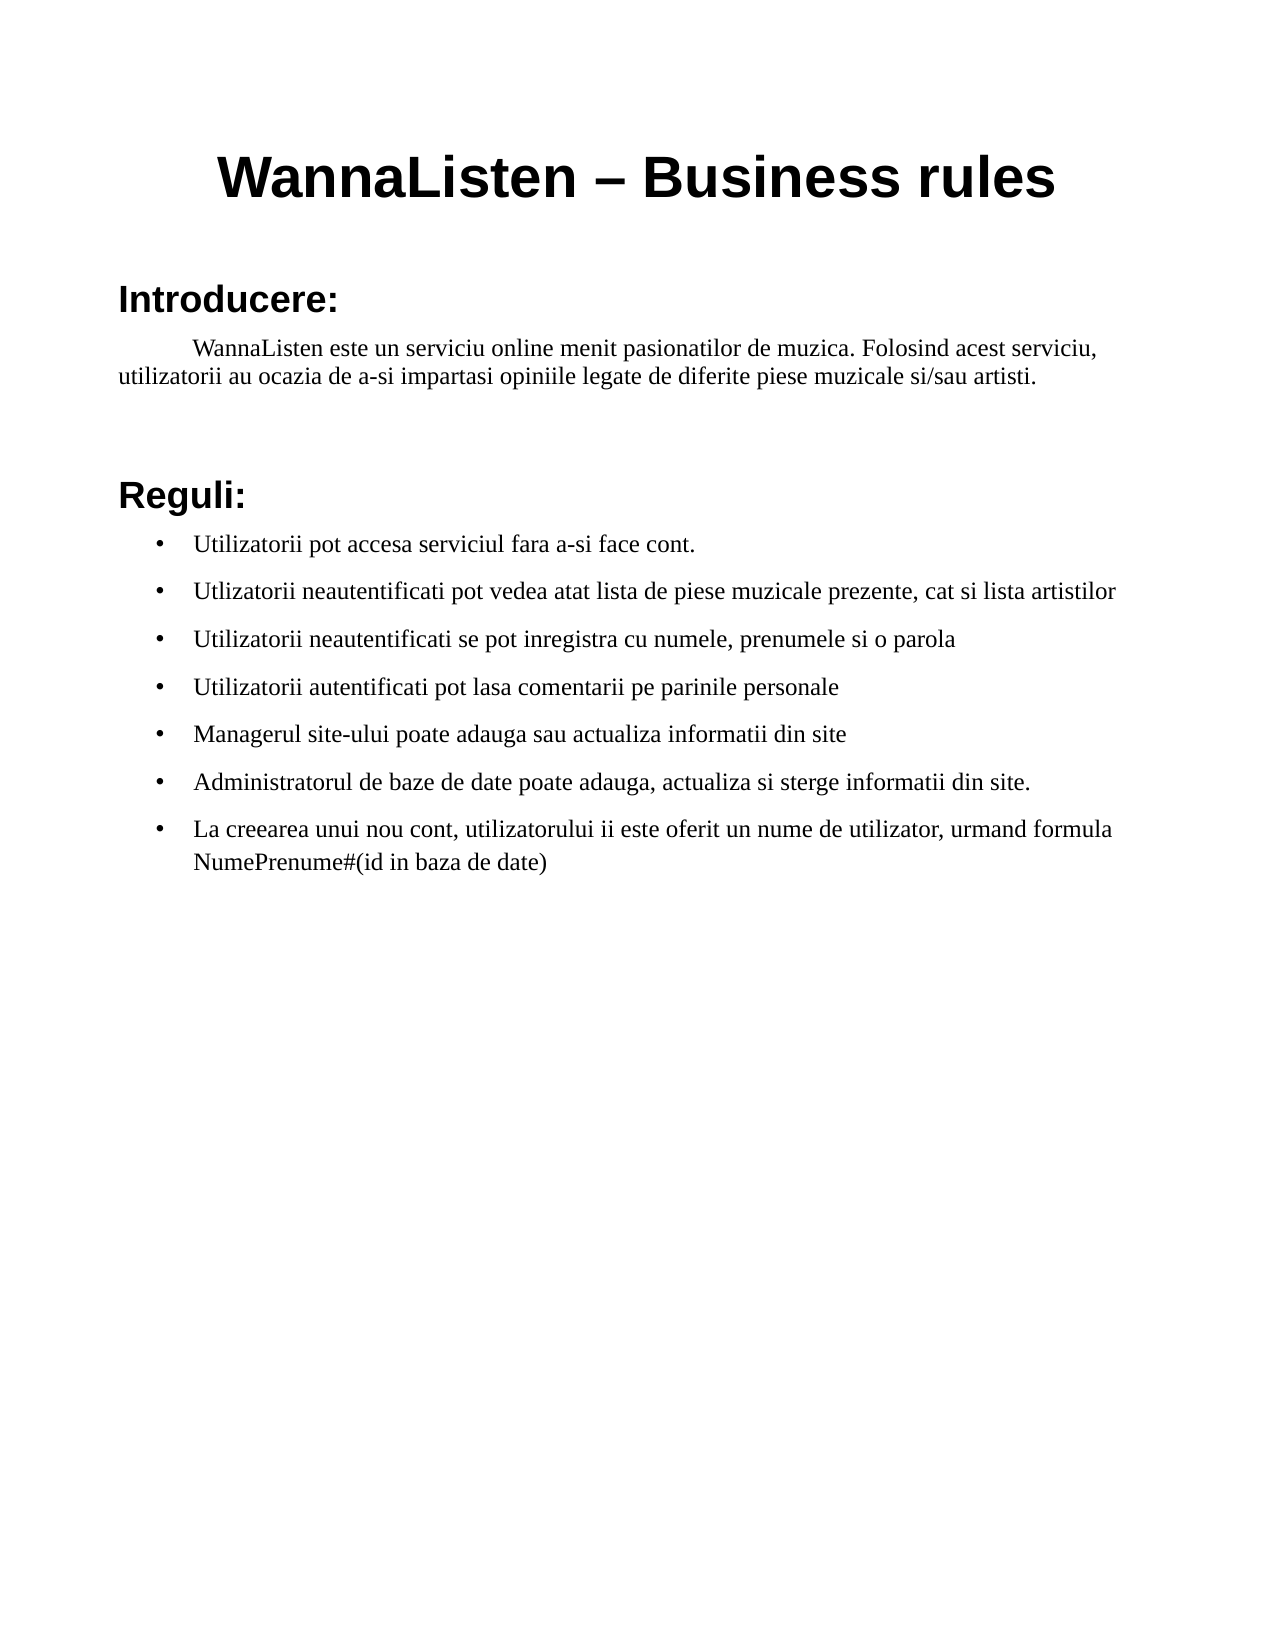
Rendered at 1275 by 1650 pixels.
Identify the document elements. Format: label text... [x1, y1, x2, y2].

list Utilizatorii autentificati pot lasa comentarii pe parinile personale [156, 672, 1157, 700]
list La creearea unui nou cont, utilizatorului ii este oferit un nume de utilizator, urmand formula NumePrenume#(id in baza de date) [156, 814, 1157, 876]
title WannaListen – Business rules [118, 143, 1157, 210]
list Managerul site-ului poate adauga sau actualiza informatii din site [156, 719, 1157, 748]
subtitle Introducere: [118, 276, 1157, 320]
text WannaListen este un serviciu online menit pasionatilor de muzica. Folosind acest serviciu, utilizatorii au ocazia de a-si impartasi opiniile legate de diferite piese muzicale si/sau artisti. [118, 333, 1157, 390]
list Utilizatorii neautentificati se pot inregistra cu numele, prenumele si o parola [156, 624, 1157, 653]
list Utlizatorii neautentificati pot vedea atat lista de piese muzicale prezente, cat si lista artistilor [156, 576, 1157, 605]
list Administratorul de baze de date poate adauga, actualiza si sterge informatii din site. [156, 767, 1157, 796]
subtitle Reguli: [118, 473, 1157, 516]
list Utilizatorii pot accesa serviciul fara a-si face cont. [156, 529, 1157, 557]
